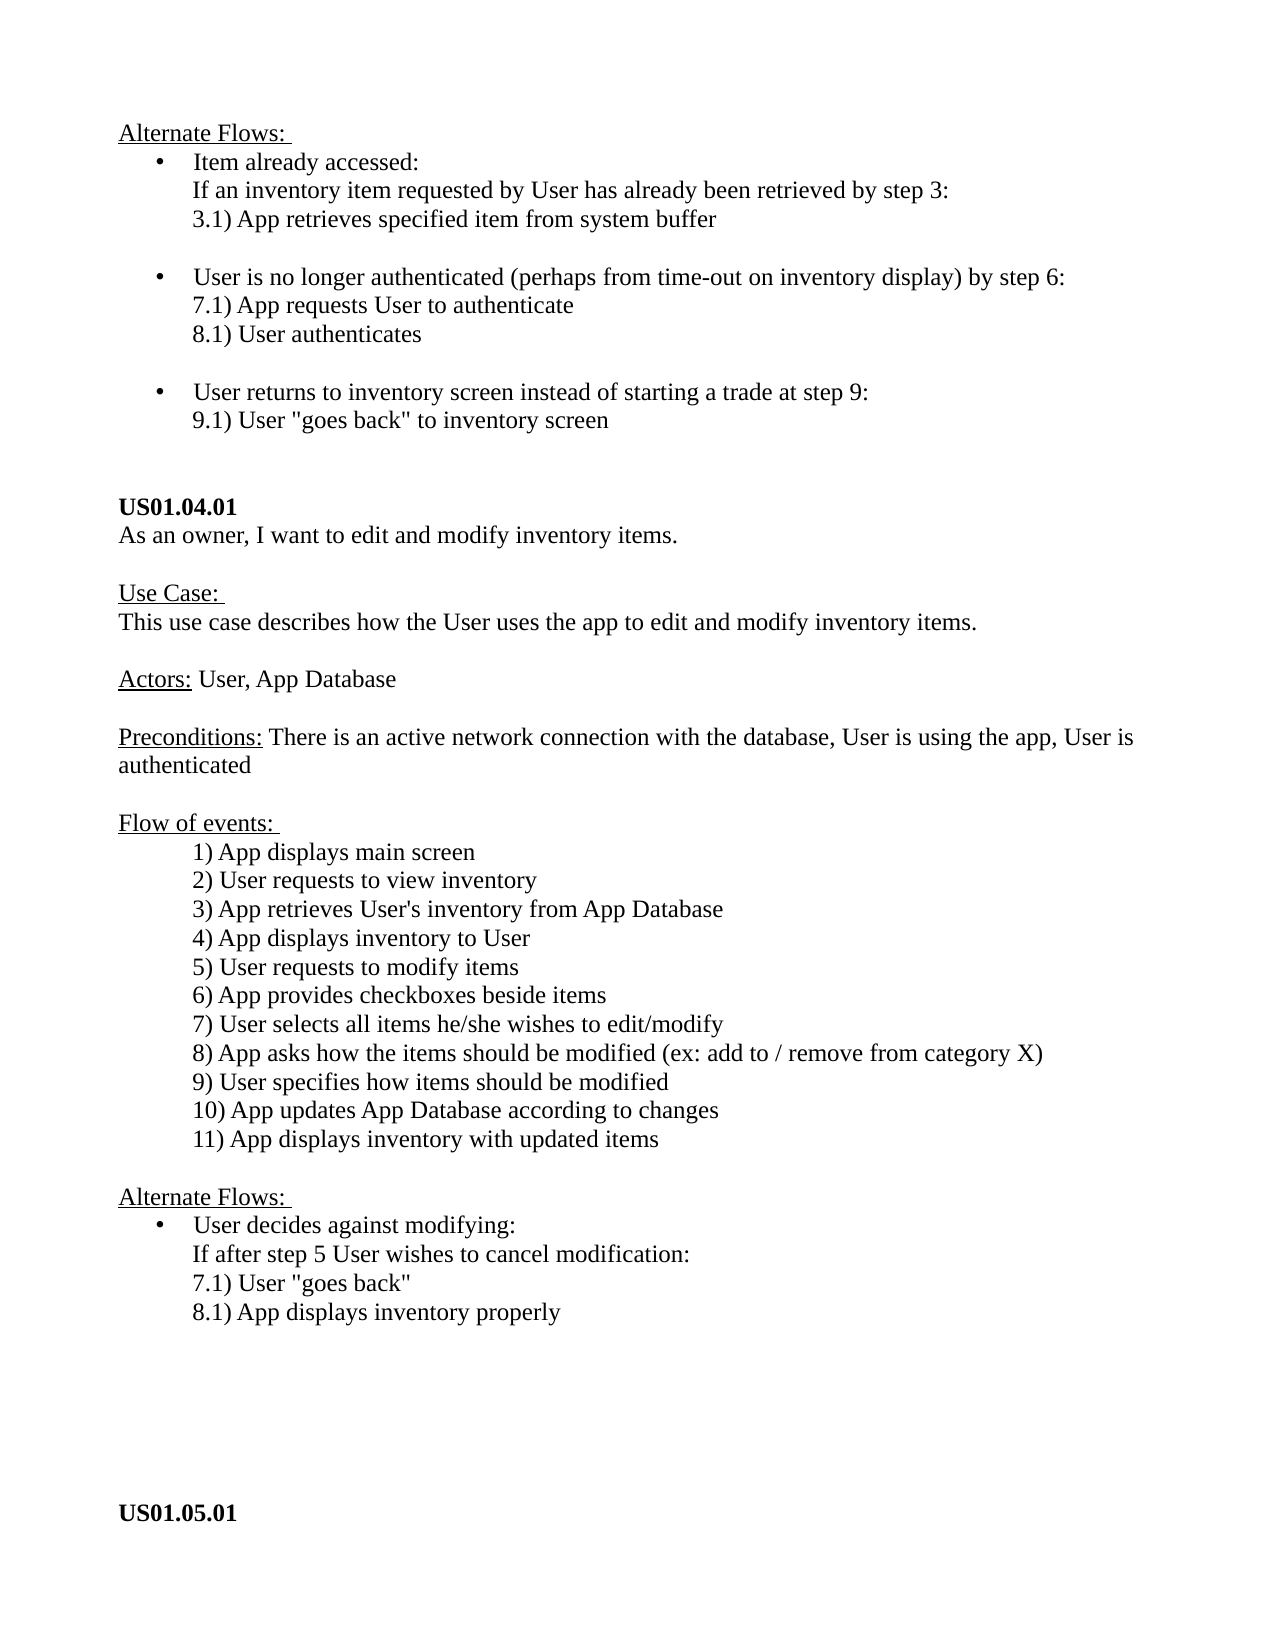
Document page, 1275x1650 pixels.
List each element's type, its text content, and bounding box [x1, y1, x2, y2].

text This use case describes how the User uses the app to edit and modify inventory items. [118, 607, 1157, 636]
list Item already accessed: [156, 147, 1157, 176]
text As an owner, I want to edit and modify inventory items. [118, 521, 1157, 549]
text 3) App retrieves User's inventory from App Database [118, 894, 1157, 923]
text 8.1) User authenticates [118, 319, 1157, 348]
text 3.1) App retrieves specified item from system buffer [118, 204, 1157, 233]
text 10) App updates App Database according to changes [118, 1096, 1157, 1124]
text 9.1) User "goes back" to inventory screen [118, 406, 1157, 434]
text 5) User requests to modify items [118, 952, 1157, 981]
text If an inventory item requested by User has already been retrieved by step 3: [118, 176, 1157, 204]
text 11) App displays inventory with updated items [118, 1124, 1157, 1153]
list User is no longer authenticated (perhaps from time-out on inventory display) by step 6: [156, 262, 1157, 291]
text US01.05.01 [118, 1498, 1157, 1527]
text US01.04.01 [118, 492, 1157, 521]
text Preconditions: There is an active network connection with the database, User is using the app, User is authenticated [118, 722, 1157, 779]
text Flow of events: [118, 808, 1157, 837]
text 4) App displays inventory to User [118, 923, 1157, 952]
text 7) User selects all items he/she wishes to edit/modify [118, 1009, 1157, 1038]
text Alternate Flows: [118, 1182, 1157, 1211]
text If after step 5 User wishes to cancel modification: [118, 1239, 1157, 1268]
list User returns to inventory screen instead of starting a trade at step 9: [156, 377, 1157, 406]
text 6) App provides checkboxes beside items [118, 981, 1157, 1009]
text 7.1) App requests User to authenticate [118, 291, 1157, 319]
text 9) User specifies how items should be modified [118, 1067, 1157, 1096]
text 7.1) User "goes back" [118, 1268, 1157, 1297]
text 2) User requests to view inventory [118, 866, 1157, 894]
text Actors: User, App Database [118, 664, 1157, 693]
list User decides against modifying: [156, 1211, 1157, 1239]
text Alternate Flows: [118, 118, 1157, 147]
text Use Case: [118, 578, 1157, 607]
text 8) App asks how the items should be modified (ex: add to / remove from category X) [118, 1038, 1157, 1067]
text 8.1) App displays inventory properly [118, 1297, 1157, 1326]
text 1) App displays main screen [118, 837, 1157, 866]
